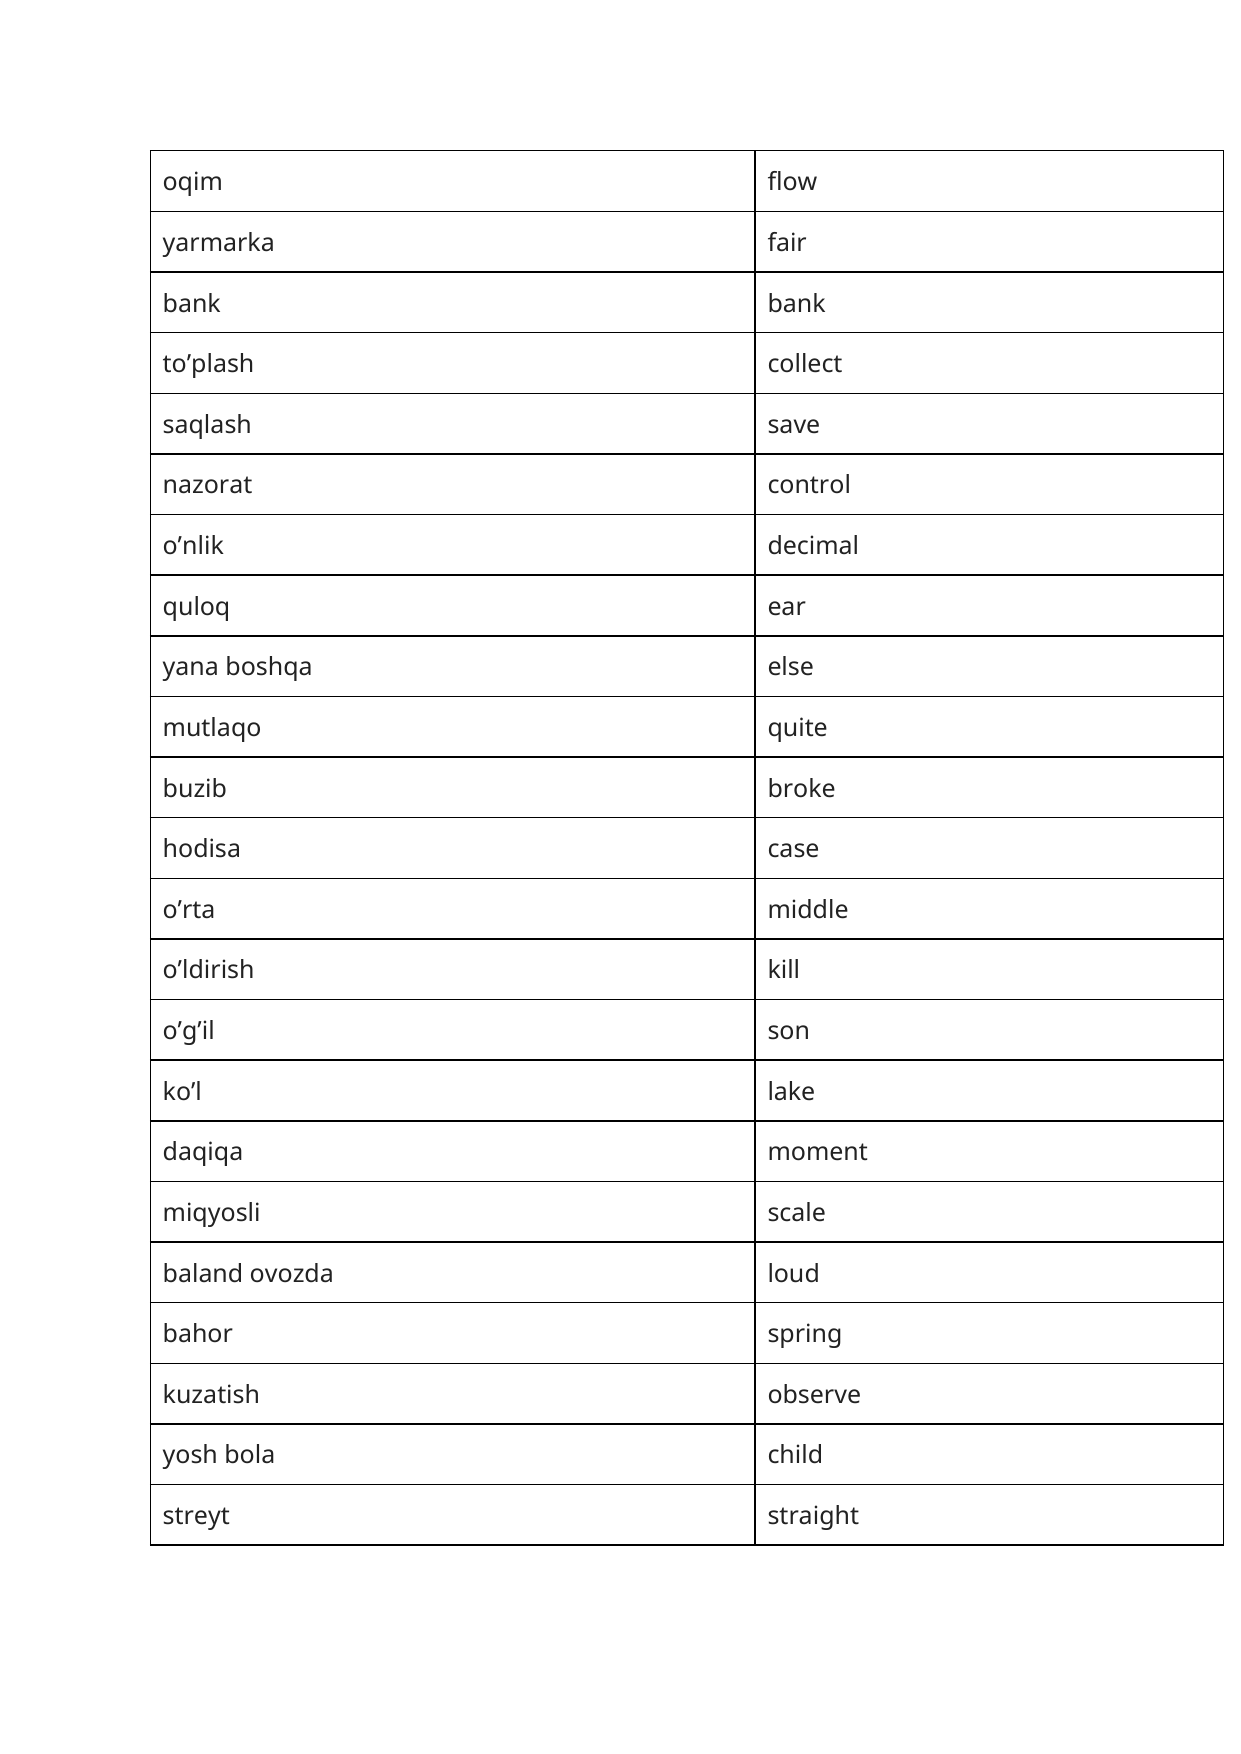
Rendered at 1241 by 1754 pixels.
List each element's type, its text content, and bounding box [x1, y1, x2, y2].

table_cell oqim [151, 151, 754, 211]
table_cell kill [756, 940, 1223, 999]
table_cell quloq [151, 576, 754, 635]
table_cell to’plash [151, 333, 754, 392]
table_cell streyt [151, 1485, 754, 1544]
table_cell child [756, 1425, 1223, 1484]
table_cell o’g’il [151, 1000, 754, 1059]
table_cell hodisa [151, 818, 754, 877]
table_cell buzib [151, 758, 754, 817]
table_cell case [756, 818, 1223, 877]
table_cell collect [756, 333, 1223, 392]
table_cell yarmarka [151, 212, 754, 271]
table_cell nazorat [151, 455, 754, 514]
table_cell ear [756, 576, 1223, 635]
table_cell straight [756, 1485, 1223, 1544]
table_cell mutlaqo [151, 697, 754, 756]
table_cell else [756, 637, 1223, 696]
table_cell fair [756, 212, 1223, 271]
table_cell control [756, 455, 1223, 514]
table_cell bank [151, 273, 754, 332]
table_cell loud [756, 1243, 1223, 1302]
table_cell bank [756, 273, 1223, 332]
table_cell decimal [756, 515, 1223, 574]
table_cell saqlash [151, 394, 754, 453]
table_cell broke [756, 758, 1223, 817]
table_cell yosh bola [151, 1425, 754, 1484]
table_cell kuzatish [151, 1364, 754, 1423]
table_cell baland ovozda [151, 1243, 754, 1302]
table_cell yana boshqa [151, 637, 754, 696]
table_cell observe [756, 1364, 1223, 1423]
table_cell spring [756, 1303, 1223, 1362]
table_cell bahor [151, 1303, 754, 1362]
table_cell o’rta [151, 879, 754, 938]
table_cell daqiqa [151, 1122, 754, 1181]
table_cell moment [756, 1122, 1223, 1181]
table_cell save [756, 394, 1223, 453]
table_cell o’nlik [151, 515, 754, 574]
table_cell scale [756, 1182, 1223, 1241]
table_cell o’ldirish [151, 940, 754, 999]
table_cell middle [756, 879, 1223, 938]
table_cell lake [756, 1061, 1223, 1120]
table_cell quite [756, 697, 1223, 756]
table_cell ko’l [151, 1061, 754, 1120]
table_cell flow [756, 151, 1223, 211]
table_cell son [756, 1000, 1223, 1059]
table_cell miqyosli [151, 1182, 754, 1241]
